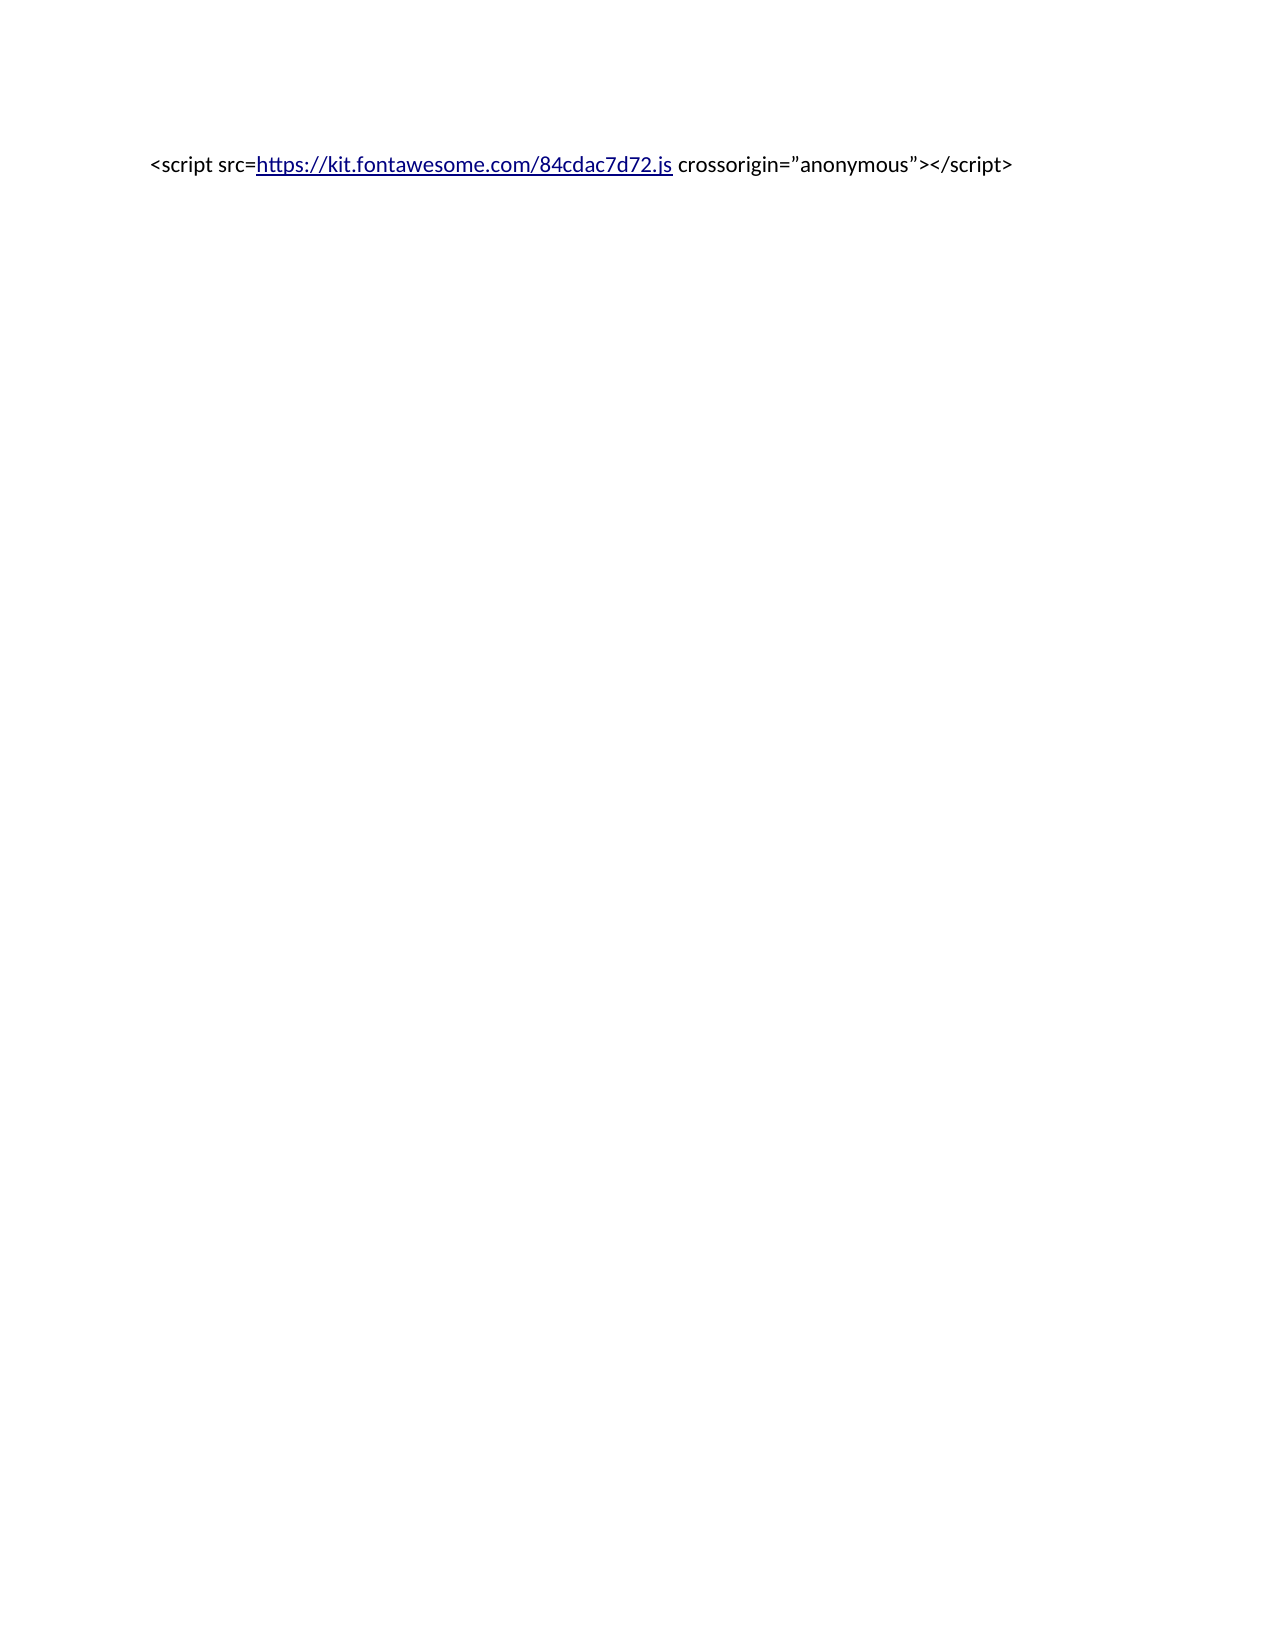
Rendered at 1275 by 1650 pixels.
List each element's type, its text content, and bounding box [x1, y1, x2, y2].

text <script src=https://kit.fontawesome.com/84cdac7d72.js crossorigin=”anonymous”></script> [150, 150, 1125, 178]
